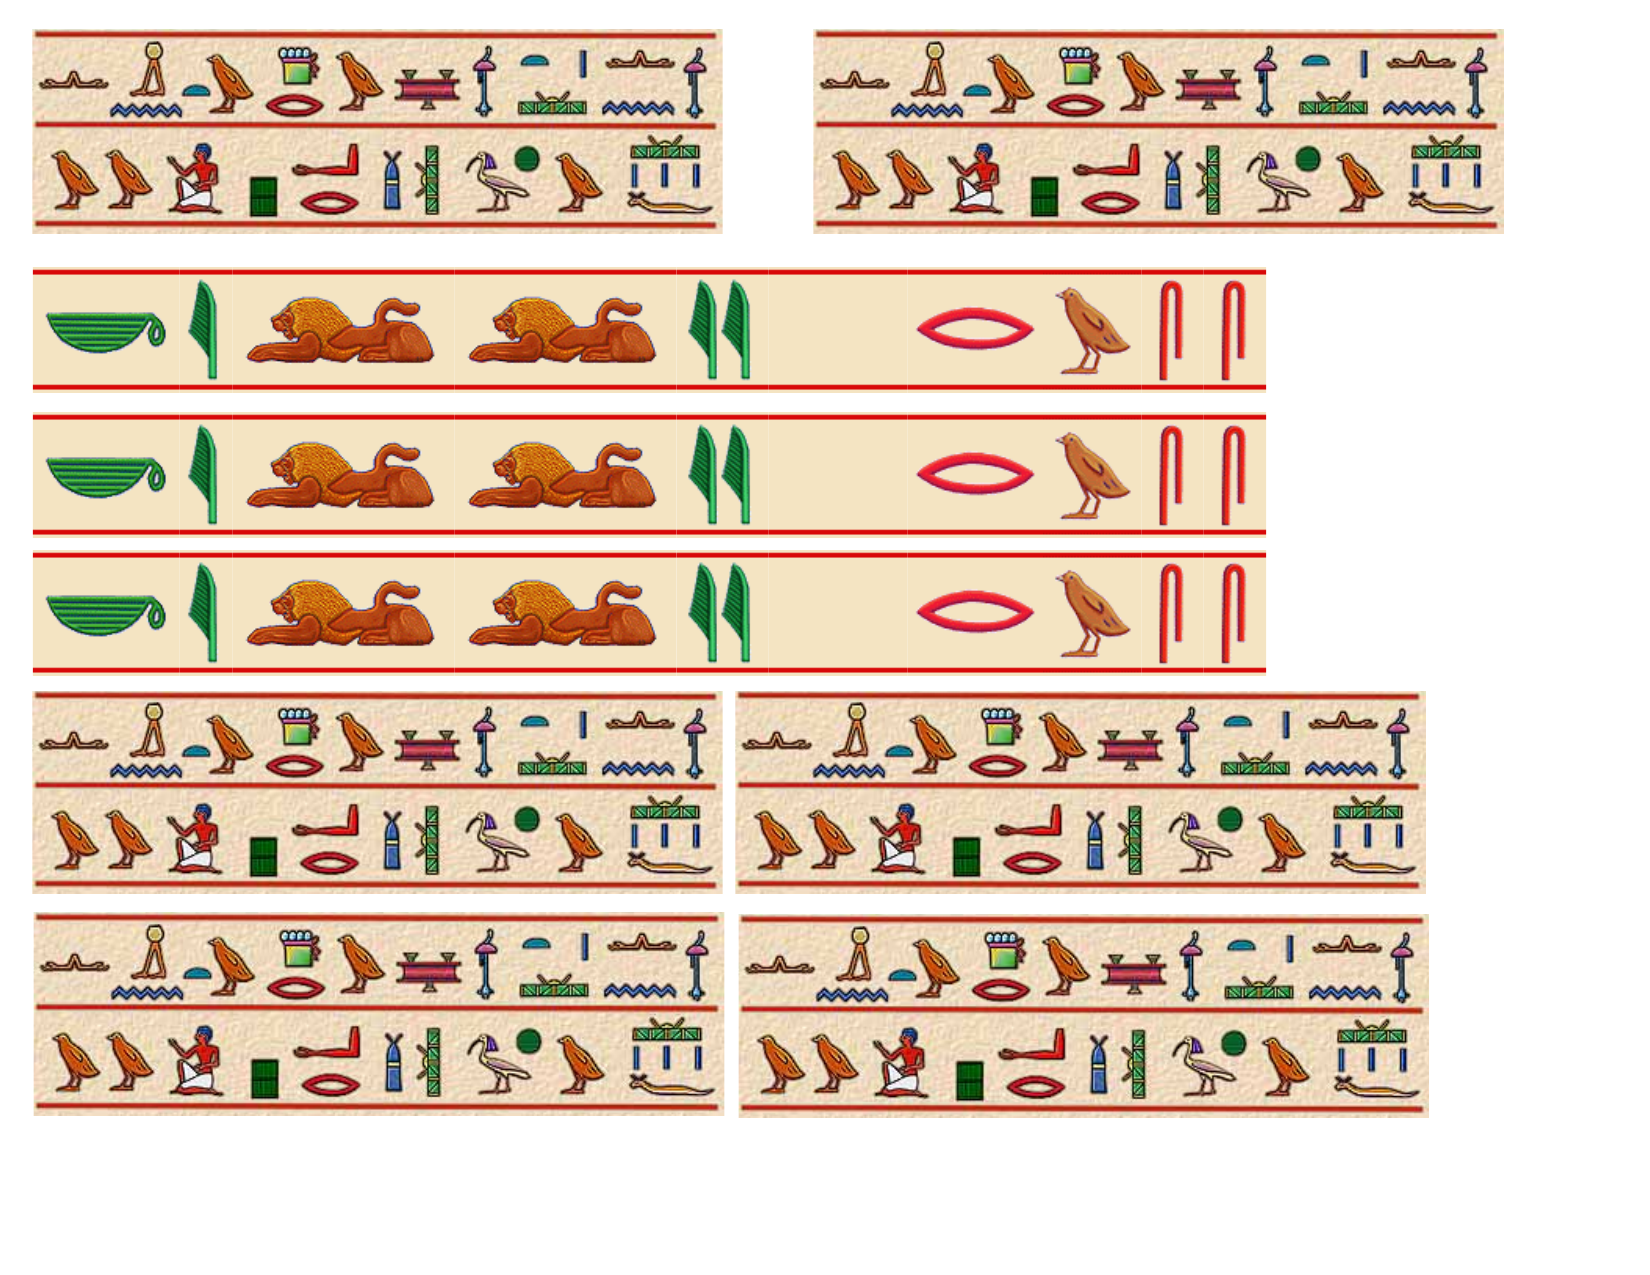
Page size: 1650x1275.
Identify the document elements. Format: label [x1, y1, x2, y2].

picture [813, 29, 1504, 234]
picture [33, 912, 725, 1116]
picture [32, 412, 1267, 538]
picture [32, 267, 1267, 393]
picture [32, 691, 723, 894]
picture [32, 29, 723, 234]
picture [735, 691, 1426, 894]
picture [738, 914, 1429, 1118]
picture [32, 550, 1267, 676]
